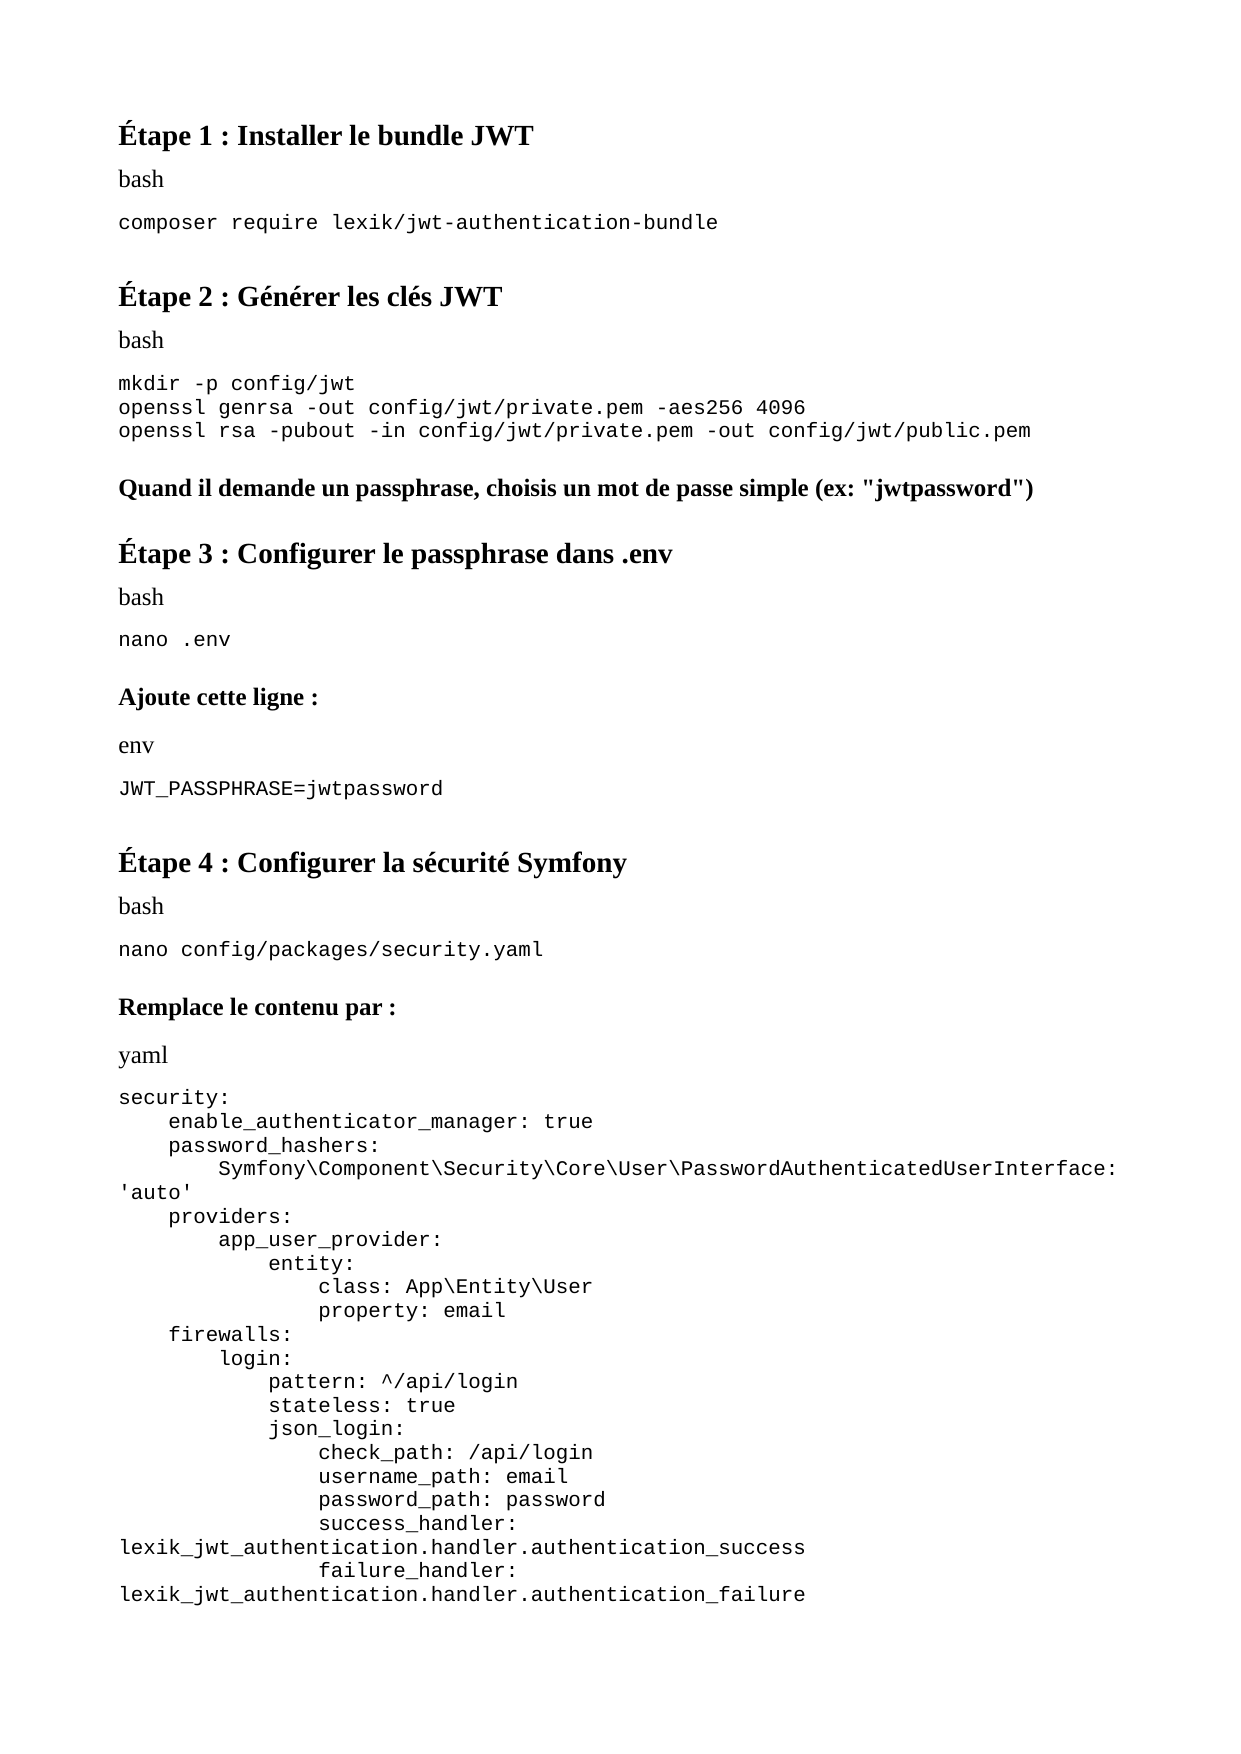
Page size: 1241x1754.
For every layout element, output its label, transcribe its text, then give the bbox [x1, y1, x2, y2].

text password_path: password [118, 1489, 1122, 1513]
text class: App\Entity\User [118, 1277, 1122, 1300]
subtitle Étape 3 : Configurer le passphrase dans .env [118, 536, 1122, 569]
text composer require lexik/jwt-authentication-bundle [118, 212, 1122, 235]
text bash [118, 582, 1122, 611]
text app_user_provider: [118, 1229, 1122, 1253]
text firewalls: [118, 1324, 1122, 1347]
text login: [118, 1347, 1122, 1371]
text Remplace le contenu par : [118, 992, 1122, 1021]
text entity: [118, 1253, 1122, 1277]
text env [118, 730, 1122, 759]
text openssl rsa -pubout -in config/jwt/private.pem -out config/jwt/public.pem [118, 420, 1122, 444]
text Quand il demande un passphrase, choisis un mot de passe simple (ex: "jwtpassword") [118, 473, 1122, 502]
subtitle Étape 1 : Installer le bundle JWT [118, 118, 1122, 152]
text username_path: email [118, 1466, 1122, 1489]
text bash [118, 326, 1122, 354]
text stateless: true [118, 1395, 1122, 1418]
text nano .env [118, 629, 1122, 653]
text security: [118, 1087, 1122, 1111]
text Symfony\Component\Security\Core\User\PasswordAuthenticatedUserInterface: 'auto' [118, 1158, 1122, 1206]
subtitle Étape 4 : Configurer la sécurité Symfony [118, 845, 1122, 879]
text failure_handler: lexik_jwt_authentication.handler.authentication_failure [118, 1560, 1122, 1608]
text password_hashers: [118, 1135, 1122, 1158]
text property: email [118, 1300, 1122, 1324]
text bash [118, 164, 1122, 193]
text Ajoute cette ligne : [118, 682, 1122, 711]
text mkdir -p config/jwt [118, 373, 1122, 397]
text providers: [118, 1206, 1122, 1229]
text check_path: /api/login [118, 1442, 1122, 1466]
text bash [118, 891, 1122, 920]
text enable_authenticator_manager: true [118, 1111, 1122, 1135]
text nano config/packages/security.yaml [118, 939, 1122, 963]
subtitle Étape 2 : Générer les clés JWT [118, 279, 1122, 313]
text success_handler: lexik_jwt_authentication.handler.authentication_success [118, 1513, 1122, 1560]
text JWT_PASSPHRASE=jwtpassword [118, 778, 1122, 801]
text yaml [118, 1040, 1122, 1068]
text json_login: [118, 1418, 1122, 1442]
text openssl genrsa -out config/jwt/private.pem -aes256 4096 [118, 397, 1122, 420]
text pattern: ^/api/login [118, 1371, 1122, 1395]
